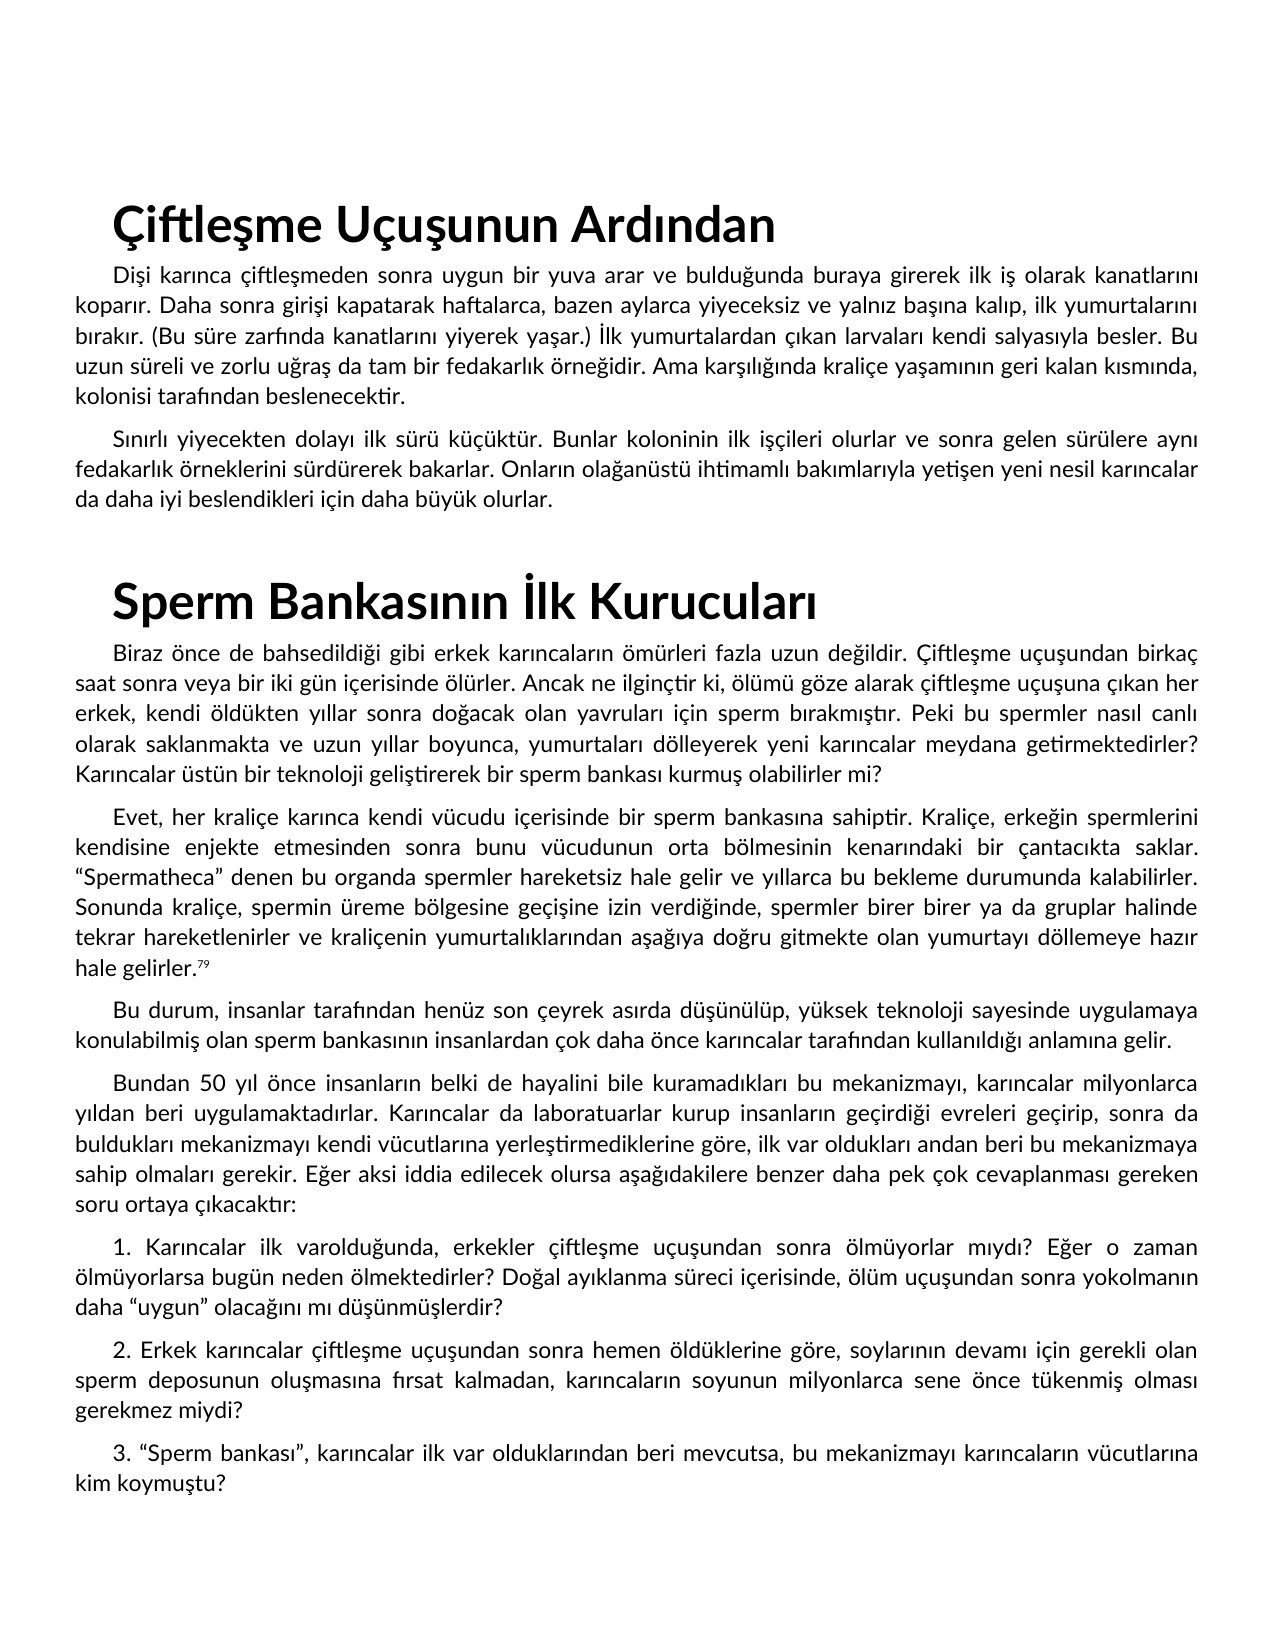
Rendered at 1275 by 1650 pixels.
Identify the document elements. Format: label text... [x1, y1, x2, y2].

text Bundan 50 yıl önce insanların belki de hayalini bile kuramadıkları bu mekanizmayı, karıncalar milyonlarca yıldan beri uygulamaktadırlar. Karıncalar da laboratuarlar kurup insanların geçirdiği evreleri geçirip, sonra da buldukları mekanizmayı kendi vücutlarına yerleştirmediklerine göre, ilk var oldukları andan beri bu mekanizmaya sahip olmaları gerekir. Eğer aksi iddia edilecek olursa aşağıdakilere benzer daha pek çok cevaplanması gereken soru ortaya çıkacaktır: [75, 1069, 1200, 1217]
text 3. “Sperm bankası”, karıncalar ilk var olduklarından beri mevcutsa, bu mekanizmayı karıncaların vücutlarına kim koymuştu? [75, 1439, 1200, 1496]
text Bu durum, insanlar tarafından henüz son çeyrek asırda düşünülüp, yüksek teknoloji sayesinde uygulamaya konulabilmiş olan sperm bankasının insanlardan çok daha önce karıncalar tarafından kullanıldığı anlamına gelir. [75, 996, 1200, 1054]
text Biraz önce de bahsedildiği gibi erkek karıncaların ömürleri fazla uzun değildir. Çiftleşme uçuşundan birkaç saat sonra veya bir iki gün içerisinde ölürler. Ancak ne ilginçtir ki, ölümü göze alarak çiftleşme uçuşuna çıkan her erkek, kendi öldükten yıllar sonra doğacak olan yavruları için sperm bırakmıştır. Peki bu spermler nasıl canlı olarak saklanmakta ve uzun yıllar boyunca, yumurtaları dölleyerek yeni karıncalar meydana getirmektedirler? Karıncalar üstün bir teknoloji geliştirerek bir sperm bankası kurmuş olabilirler mi? [75, 639, 1200, 787]
subtitle Çiftleşme Uçuşunun Ardından [112, 193, 1200, 253]
text Sınırlı yiyecekten dolayı ilk sürü küçüktür. Bunlar koloninin ilk işçileri olurlar ve sonra gelen sürülere aynı fedakarlık örneklerini sürdürerek bakarlar. Onların olağanüstü ihtimamlı bakımlarıyla yetişen yeni nesil karıncalar da daha iyi beslendikleri için daha büyük olurlar. [75, 424, 1200, 512]
text Evet, her kraliçe karınca kendi vücudu içerisinde bir sperm bankasına sahiptir. Kraliçe, erkeğin spermlerini kendisine enjekte etmesinden sonra bunu vücudunun orta bölmesinin kenarındaki bir çantacıkta saklar. “Spermatheca” denen bu organda spermler hareketsiz hale gelir ve yıllarca bu bekleme durumunda kalabilirler. Sonunda kraliçe, spermin üreme bölgesine geçişine izin verdiğinde, spermler birer birer ya da gruplar halinde tekrar hareketlenirler ve kraliçenin yumurtalıklarından aşağıya doğru gitmekte olan yumurtayı döllemeye hazır hale gelirler.79 [75, 802, 1200, 981]
text 2. Erkek karıncalar çiftleşme uçuşundan sonra hemen öldüklerine göre, soylarının devamı için gerekli olan sperm deposunun oluşmasına fırsat kalmadan, karıncaların soyunun milyonlarca sene önce tükenmiş olması gerekmez miydi? [75, 1336, 1200, 1423]
text Dişi karınca çiftleşmeden sonra uygun bir yuva arar ve bulduğunda buraya girerek ilk iş olarak kanatlarını koparır. Daha sonra girişi kapatarak haftalarca, bazen aylarca yiyeceksiz ve yalnız başına kalıp, ilk yumurtalarını bırakır. (Bu süre zarfında kanatlarını yiyerek yaşar.) İlk yumurtalardan çıkan larvaları kendi salyasıyla besler. Bu uzun süreli ve zorlu uğraş da tam bir fedakarlık örneğidir. Ama karşılığında kraliçe yaşamının geri kalan kısmında, kolonisi tarafından beslenecektir. [75, 261, 1200, 409]
text 1. Karıncalar ilk varolduğunda, erkekler çiftleşme uçuşundan sonra ölmüyorlar mıydı? Eğer o zaman ölmüyorlarsa bugün neden ölmektedirler? Doğal ayıklanma süreci içerisinde, ölüm uçuşundan sonra yokolmanın daha “uygun” olacağını mı düşünmüşlerdir? [75, 1232, 1200, 1320]
subtitle Sperm Bankasının İlk Kurucuları [112, 570, 1200, 630]
